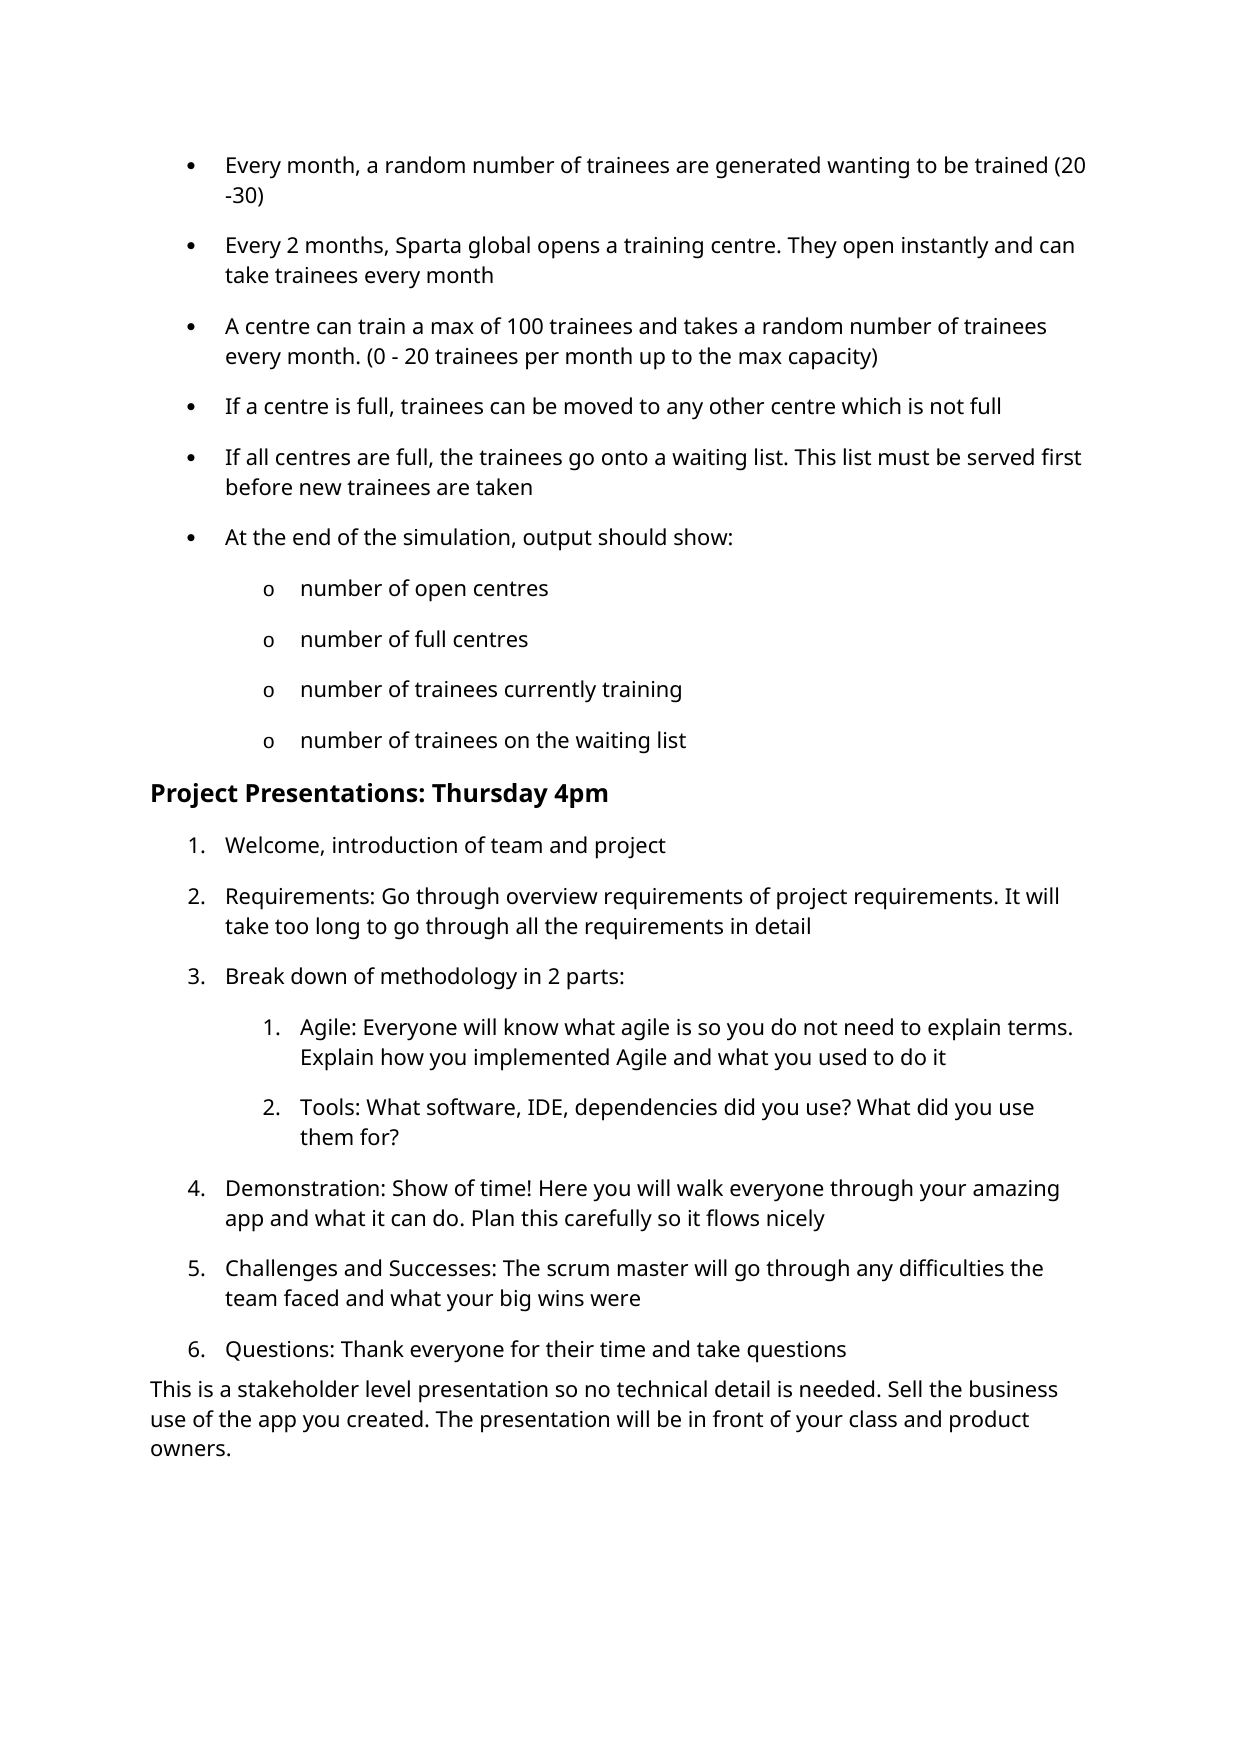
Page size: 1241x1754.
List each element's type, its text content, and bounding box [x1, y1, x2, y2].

list Demonstration: Show of time! Here you will walk everyone through your amazing app and what it can do. Plan this carefully so it flows nicely [187, 1173, 1090, 1232]
list Break down of methodology in 2 parts: [187, 961, 1090, 991]
list A centre can train a max of 100 trainees and takes a random number of trainees every month. (0 - 20 trainees per month up to the max capacity) [187, 311, 1090, 370]
list number of open centres [262, 573, 1090, 603]
list Challenges and Successes: The scrum master will go through any difficulties the team faced and what your big wins were [187, 1253, 1090, 1313]
list At the end of the simulation, output should show: [187, 522, 1090, 552]
list number of trainees on the waiting list [262, 725, 1090, 754]
list number of trainees currently training [262, 674, 1090, 704]
list Requirements: Go through overview requirements of project requirements. It will take too long to go through all the requirements in detail [187, 881, 1090, 941]
text This is a stakeholder level presentation so no technical detail is needed. Sell the business use of the app you created. The presentation will be in front of your class and product owners. [150, 1374, 1090, 1463]
list Questions: Thank everyone for their time and take questions [187, 1334, 1090, 1363]
list Every 2 months, Sparta global opens a training centre. They open instantly and can take trainees every month [187, 230, 1090, 290]
subtitle Project Presentations: Thursday 4pm [150, 775, 1090, 809]
list If a centre is full, trainees can be moved to any other centre which is not full [187, 391, 1090, 421]
list Agile: Everyone will know what agile is so you do not need to explain terms. Explain how you implemented Agile and what you used to do it [262, 1012, 1090, 1072]
list If all centres are full, the trainees go onto a waiting list. This list must be served first before new trainees are taken [187, 442, 1090, 501]
list Every month, a random number of trainees are generated wanting to be trained (20 -30) [187, 150, 1090, 209]
list number of full centres [262, 623, 1090, 653]
list Welcome, introduction of team and project [187, 830, 1090, 860]
list Tools: What software, IDE, dependencies did you use? What did you use them for? [262, 1092, 1090, 1152]
